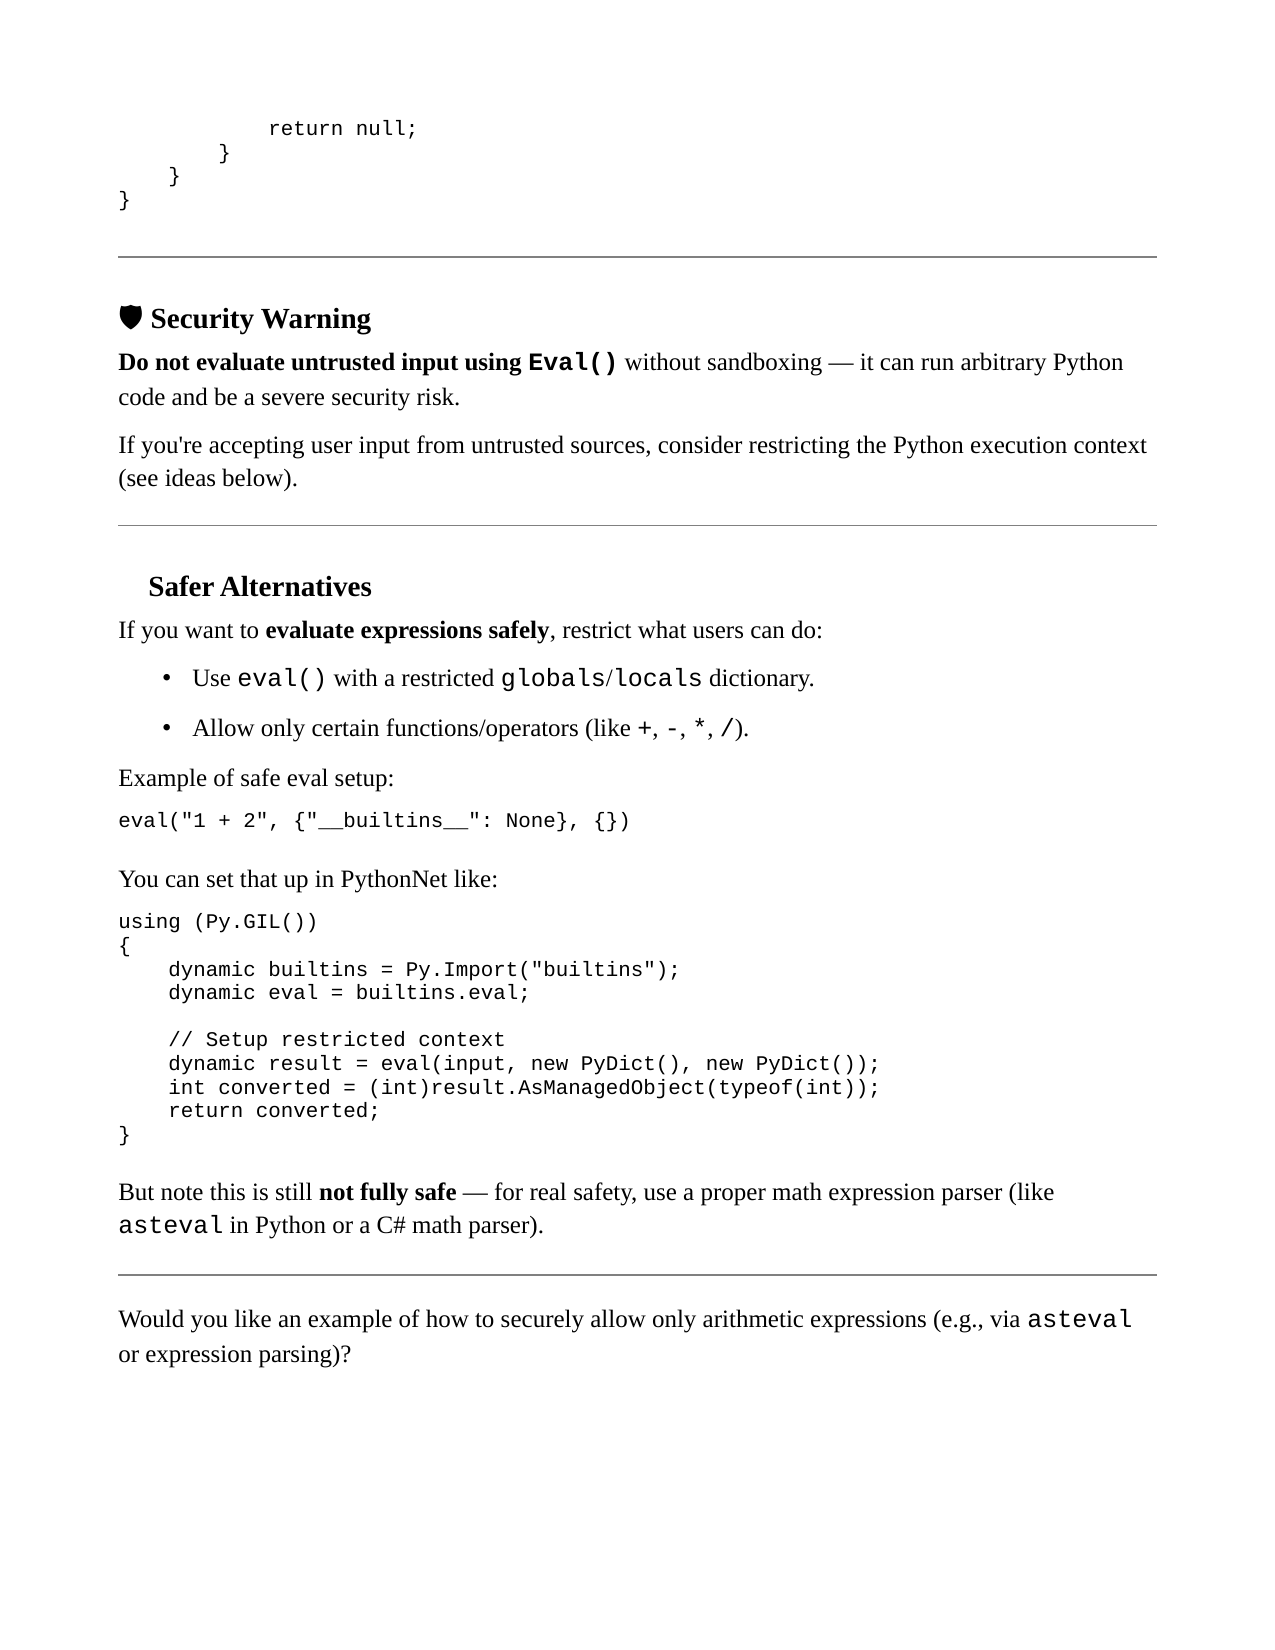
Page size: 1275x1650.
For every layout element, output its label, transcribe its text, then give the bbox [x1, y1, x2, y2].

list Use eval() with a restricted globals/locals dictionary. [162, 663, 1157, 694]
text Example of safe eval setup: [118, 763, 1157, 792]
text If you're accepting user input from untrusted sources, consider restricting the Python execution context (see ideas below). [118, 430, 1157, 492]
text Do not evaluate untrusted input using Eval() without sandboxing — it can run arbitrary Python code and be a severe security risk. [118, 347, 1157, 411]
text } [118, 142, 1157, 165]
text { [118, 935, 1157, 958]
text You can set that up in PythonNet like: [118, 864, 1157, 892]
list Allow only certain functions/operators (like +, -, *, /). [162, 713, 1157, 744]
text return converted; [118, 1100, 1157, 1124]
text dynamic builtins = Py.Import("builtins"); [118, 958, 1157, 982]
text eval("1 + 2", {"__builtins__": None}, {}) [118, 811, 1157, 834]
subtitle 🛡️ Security Warning [118, 301, 1157, 334]
text // Setup restricted context [118, 1029, 1157, 1053]
text Would you like an example of how to securely allow only arithmetic expressions (e.g., via asteval or expression parsing)? [118, 1304, 1157, 1368]
text But note this is still not fully safe — for real safety, use a proper math expression parser (like asteval in Python or a C# math parser). [118, 1177, 1157, 1241]
text using (Py.GIL()) [118, 911, 1157, 935]
text dynamic eval = builtins.eval; [118, 982, 1157, 1006]
text dynamic result = eval(input, new PyDict(), new PyDict()); [118, 1053, 1157, 1077]
text return null; [118, 118, 1157, 142]
text } [118, 189, 1157, 213]
text int converted = (int)result.AsManagedObject(typeof(int)); [118, 1077, 1157, 1100]
text If you want to evaluate expressions safely, restrict what users can do: [118, 615, 1157, 644]
subtitle 🧩 Safer Alternatives [118, 569, 1157, 603]
text } [118, 1124, 1157, 1148]
text } [118, 165, 1157, 189]
